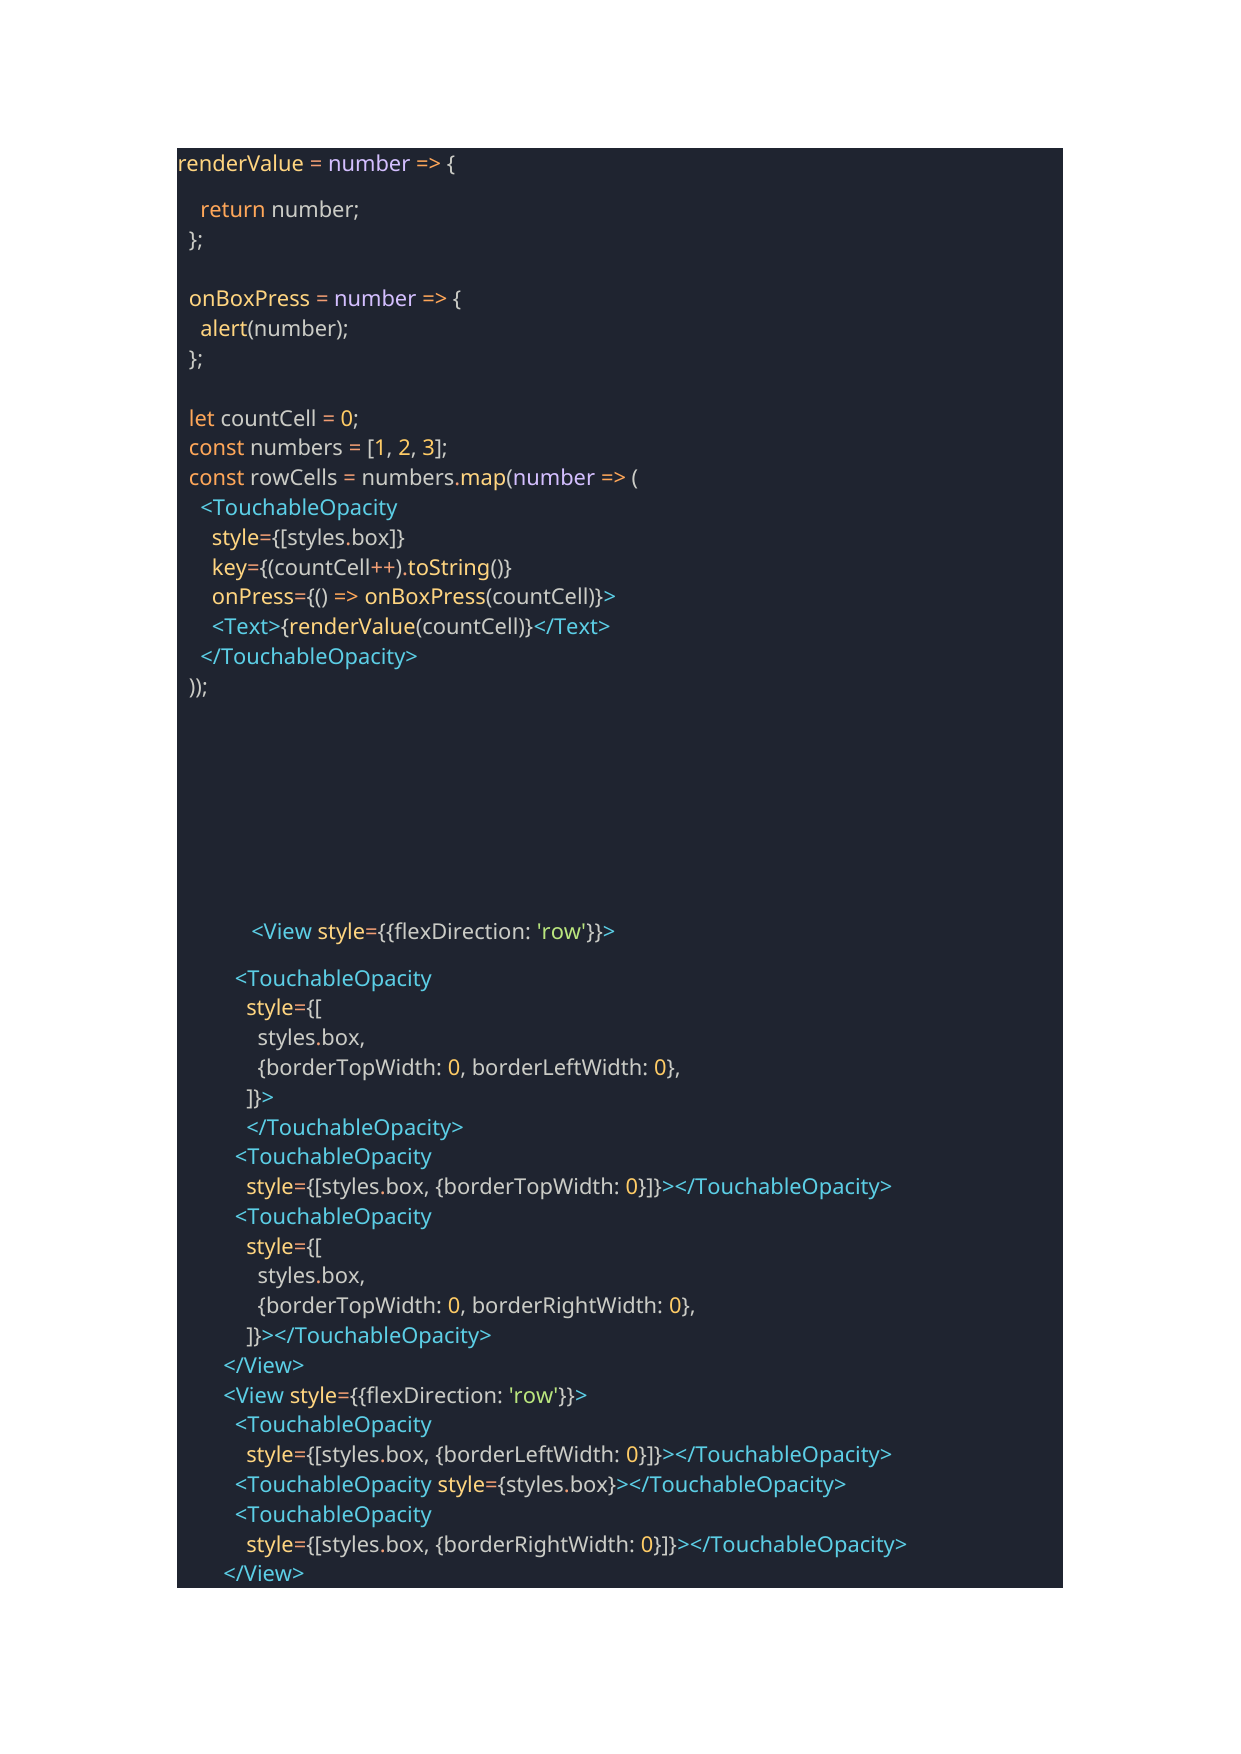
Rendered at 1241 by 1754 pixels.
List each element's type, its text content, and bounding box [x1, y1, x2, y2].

text style={[styles.box, {borderTopWidth: 0}]}></TouchableOpacity> [177, 1171, 1063, 1201]
text {borderTopWidth: 0, borderRightWidth: 0}, [177, 1290, 1063, 1320]
text <TouchableOpacity [177, 1141, 1063, 1171]
text style={[styles.box]} [177, 522, 1063, 552]
text )); [177, 671, 1063, 701]
text <TouchableOpacity [177, 1499, 1063, 1529]
text <TouchableOpacity style={styles.box}></TouchableOpacity> [177, 1469, 1063, 1499]
text return number; [177, 194, 1063, 224]
text style={[ [177, 992, 1063, 1022]
text </View> [177, 1350, 1063, 1380]
text ]}></TouchableOpacity> [177, 1320, 1063, 1350]
text styles.box, [177, 1022, 1063, 1052]
text key={(countCell++).toString()} [177, 552, 1063, 581]
text style={[styles.box, {borderRightWidth: 0}]}></TouchableOpacity> [177, 1529, 1063, 1558]
text const rowCells = numbers.map(number => ( [177, 462, 1063, 492]
text </TouchableOpacity> [177, 641, 1063, 671]
text <Text>{renderValue(countCell)}</Text> [177, 611, 1063, 641]
text styles.box, [177, 1261, 1063, 1290]
text </View> [177, 1558, 1063, 1588]
text style={[ [177, 1231, 1063, 1261]
text alert(number); [177, 313, 1063, 343]
text ]}> [177, 1082, 1063, 1112]
text <TouchableOpacity [177, 1201, 1063, 1231]
text }; [177, 224, 1063, 254]
text const numbers = [1, 2, 3]; [177, 432, 1063, 462]
text let countCell = 0; [177, 403, 1063, 432]
text <TouchableOpacity [177, 492, 1063, 522]
text <View style={{flexDirection: 'row'}}> [177, 916, 1063, 946]
text onPress={() => onBoxPress(countCell)}> [177, 581, 1063, 611]
text }; [177, 343, 1063, 373]
text <TouchableOpacity [177, 963, 1063, 992]
text renderValue = number => { [177, 148, 1063, 177]
text </TouchableOpacity> [177, 1112, 1063, 1141]
text <View style={{flexDirection: 'row'}}> [177, 1380, 1063, 1409]
text style={[styles.box, {borderLeftWidth: 0}]}></TouchableOpacity> [177, 1439, 1063, 1469]
text <TouchableOpacity [177, 1409, 1063, 1439]
text {borderTopWidth: 0, borderLeftWidth: 0}, [177, 1052, 1063, 1082]
text onBoxPress = number => { [177, 283, 1063, 313]
